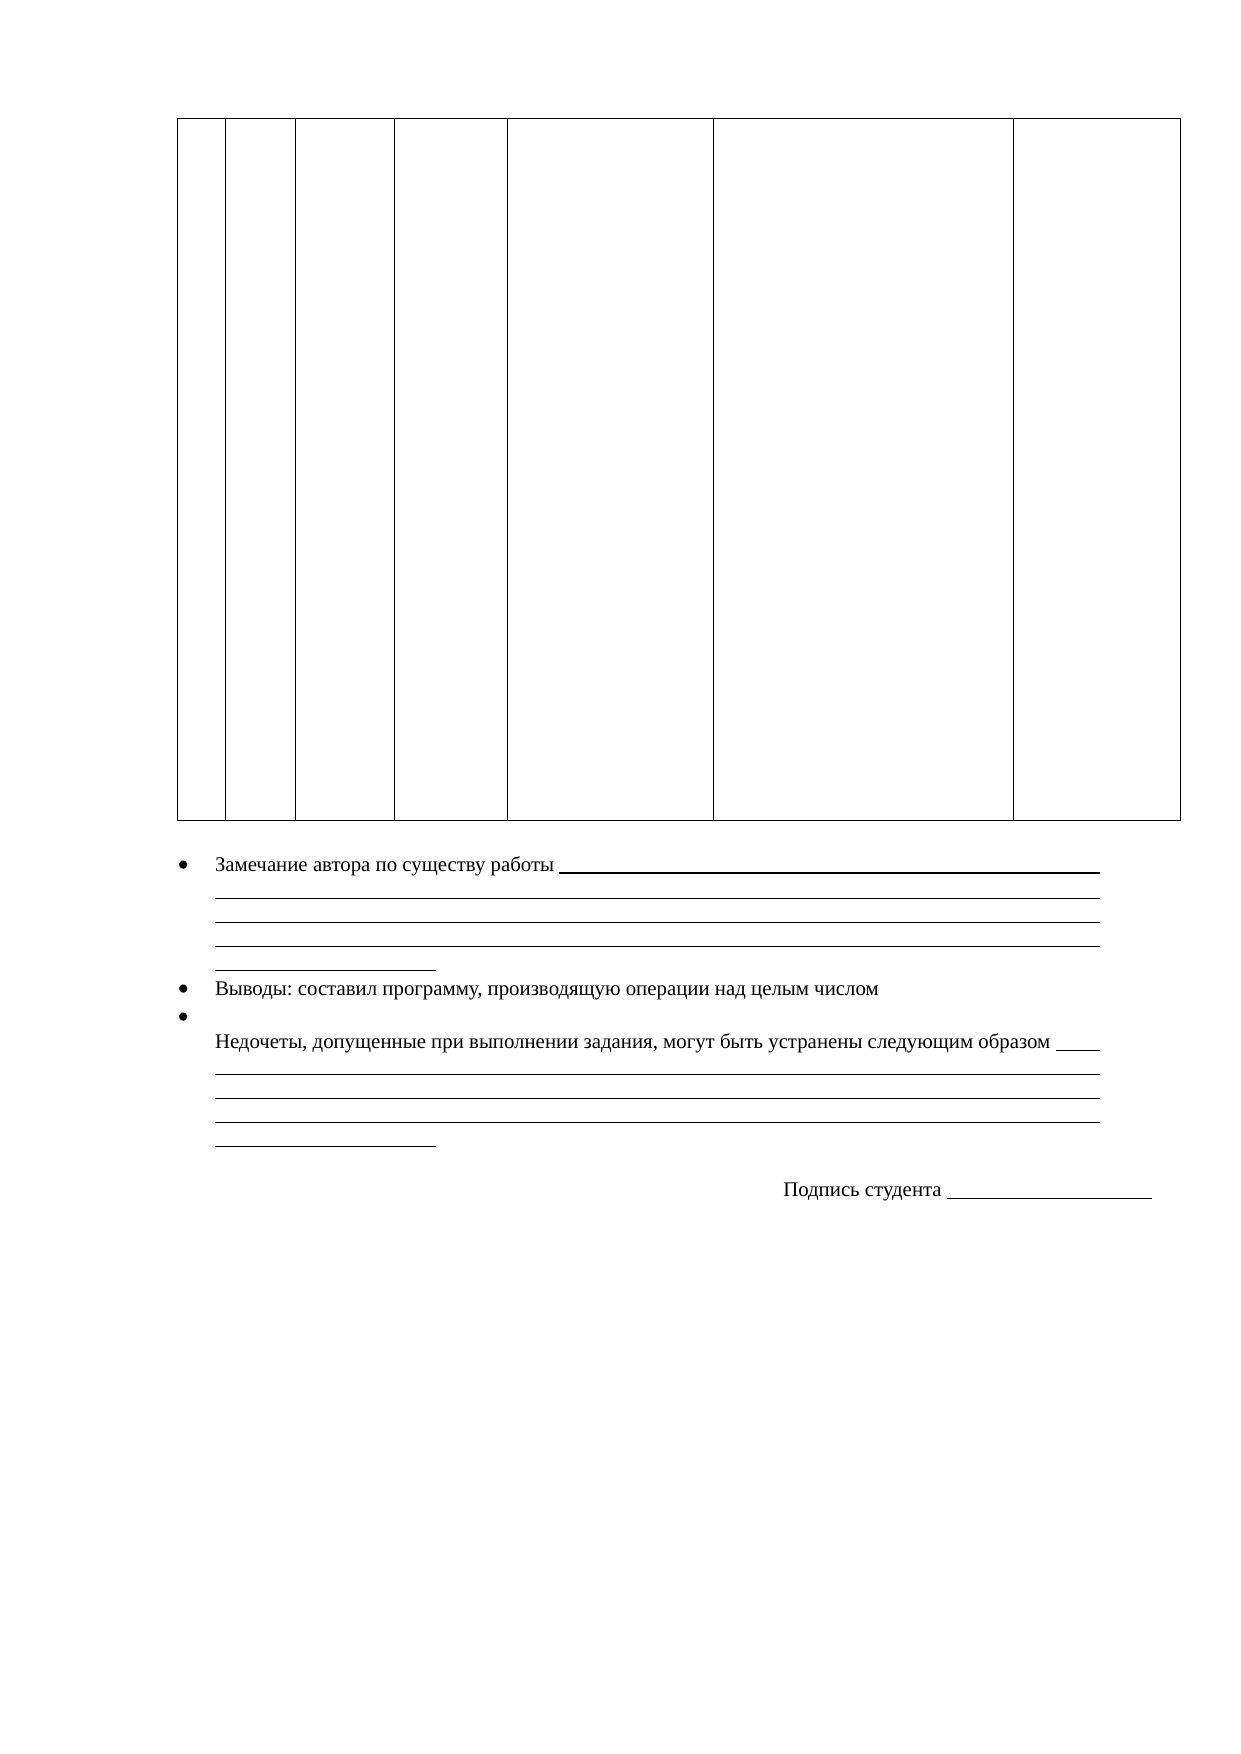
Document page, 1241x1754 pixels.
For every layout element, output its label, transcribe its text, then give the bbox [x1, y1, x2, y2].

table_cell [226, 119, 295, 820]
text Подпись студента [215, 1177, 1152, 1201]
text Недочеты, допущенные при выполнении задания, могут быть устранены следующим образом [215, 1029, 1152, 1149]
table_cell [1014, 119, 1180, 820]
table_cell [714, 119, 1013, 820]
list Замечание автора по существу работы [177, 849, 1152, 973]
table_cell [395, 119, 507, 820]
table_cell [178, 119, 225, 820]
list Выводы: составил программу, производящую операции над целым числом [177, 973, 1152, 1001]
table_cell [296, 119, 394, 820]
table_cell [508, 119, 713, 820]
